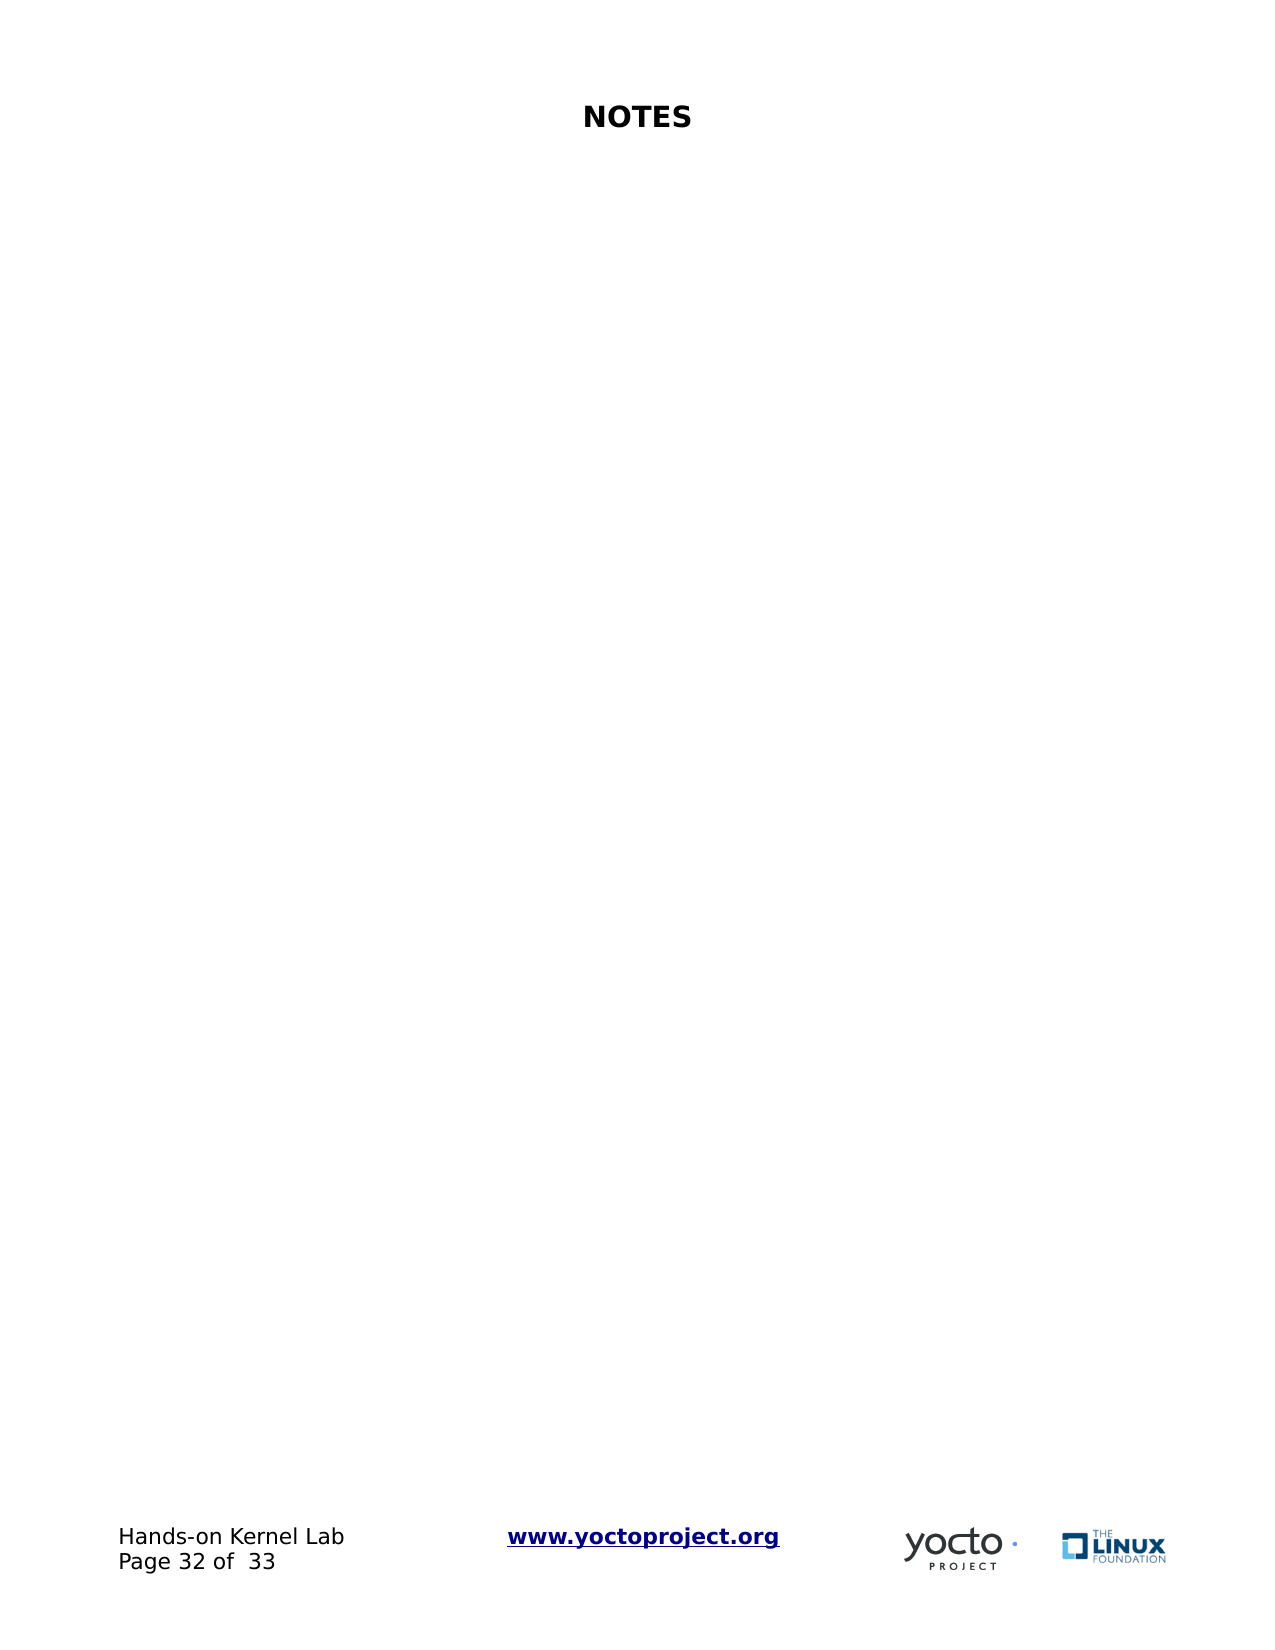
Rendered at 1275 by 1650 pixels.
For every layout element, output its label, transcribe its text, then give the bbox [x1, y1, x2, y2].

subtitle NOTES [118, 101, 1157, 134]
